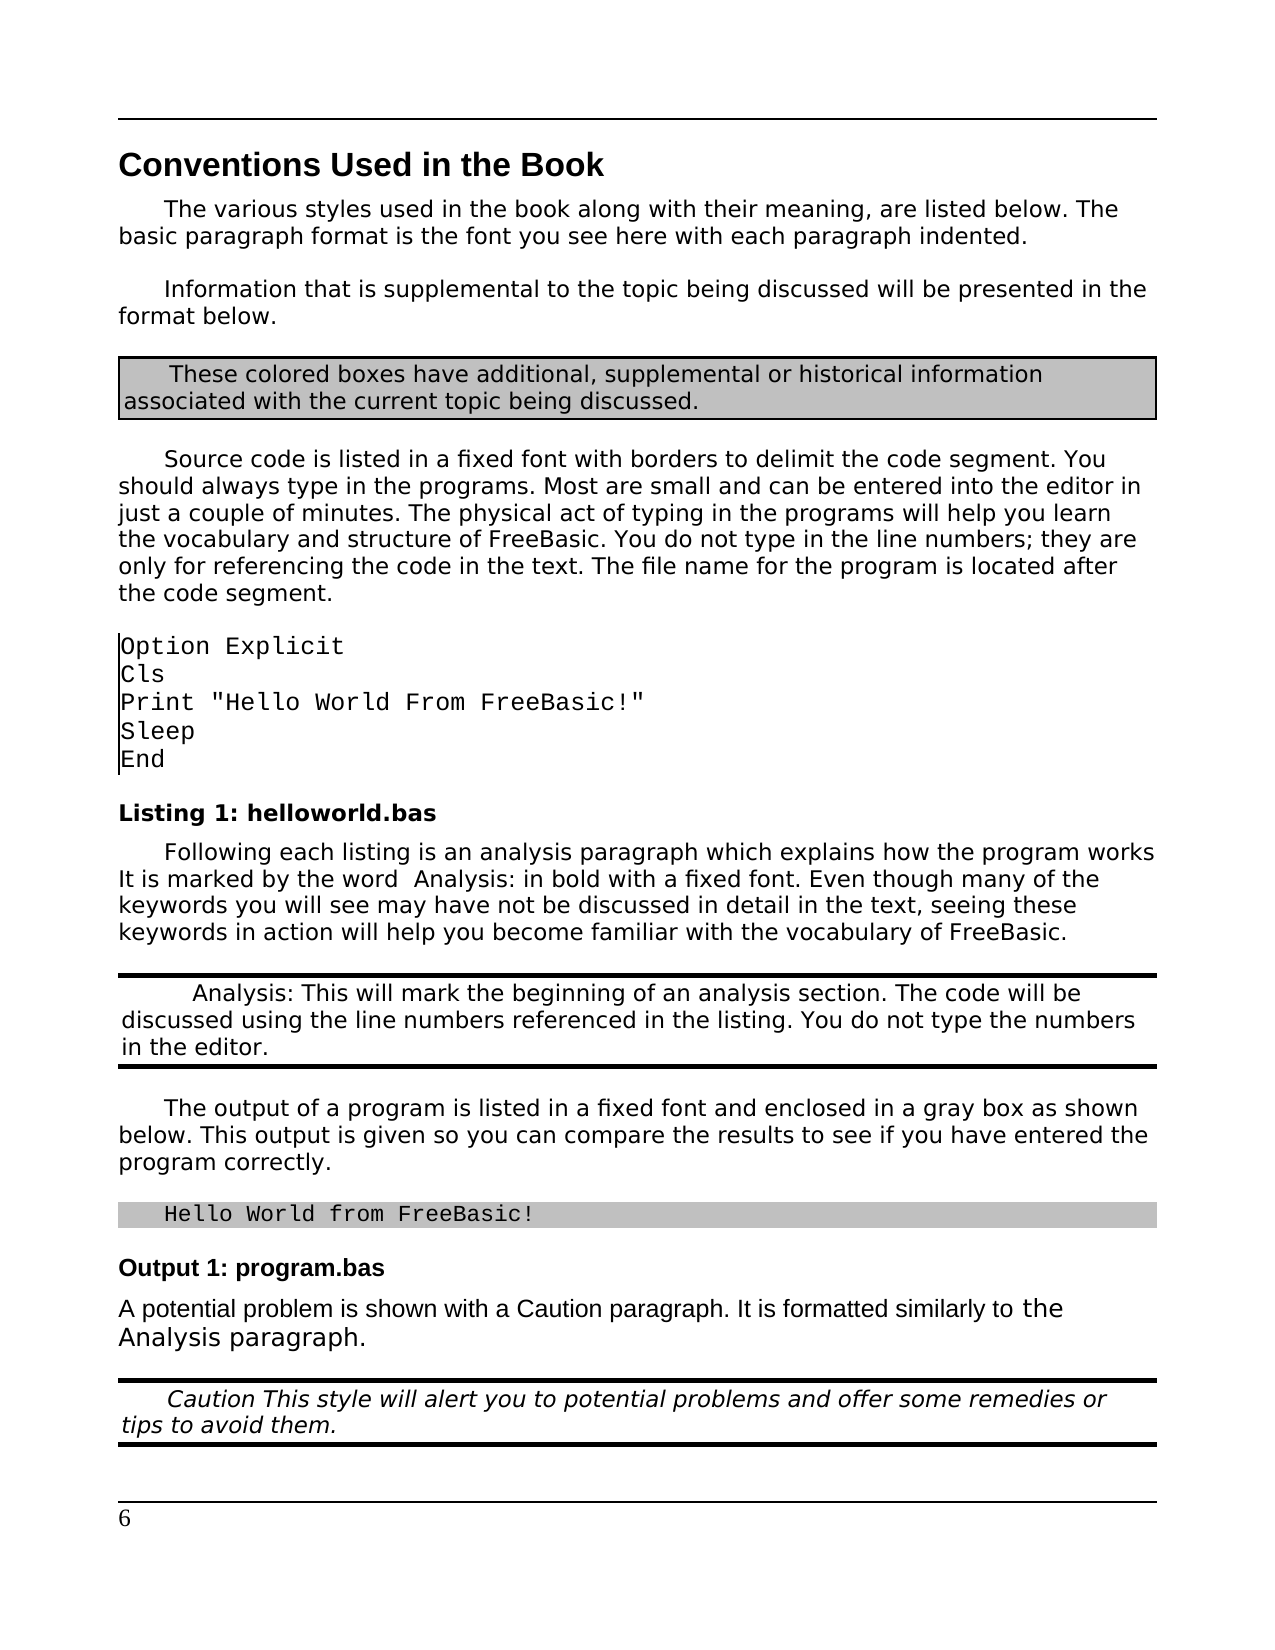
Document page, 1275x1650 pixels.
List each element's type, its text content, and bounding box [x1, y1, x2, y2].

subtitle Output 1: program.bas [118, 1253, 1157, 1282]
text Following each listing is an analysis paragraph which explains how the program works It is marked by the word Analysis: in bold with a fixed font. Even though many of the keywords you will see may have not be discussed in detail in the text, seeing these keywords in action will help you become familiar with the vocabulary of FreeBasic. [118, 839, 1157, 946]
text Analysis: This will mark the beginning of an analysis section. The code will be discussed using the line numbers referenced in the listing. You do not type the numbers in the editor. [118, 978, 1157, 1064]
text Information that is supplemental to the topic being discussed will be presented in the format below. [118, 276, 1157, 330]
text Cls [120, 662, 1157, 690]
subtitle Conventions Used in the Book [118, 145, 1157, 184]
text End [120, 747, 1157, 775]
text A potential problem is shown with a Caution paragraph. It is formatted similarly to the Analysis paragraph. [118, 1294, 1157, 1353]
text Source code is listed in a fixed font with borders to delimit the code segment. You should always type in the programs. Most are small and can be entered into the editor in just a couple of minutes. The physical act of typing in the programs will help you learn the vocabulary and structure of FreeBasic. You do not type in the line numbers; they are only for referencing the code in the text. The file name for the program is located after the code segment. [118, 447, 1157, 607]
text The various styles used in the book along with their meaning, are listed below. The basic paragraph format is the font you see here with each paragraph indented. [118, 196, 1157, 250]
subtitle Listing 1: helloworld.bas [118, 800, 1157, 827]
text Option Explicit [120, 633, 1157, 662]
text Sleep [120, 718, 1157, 747]
text Hello World from FreeBasic! [118, 1202, 1157, 1228]
text These colored boxes have additional, supplemental or historical information associated with the current topic being discussed. [120, 359, 1155, 418]
text The output of a program is listed in a fixed font and enclosed in a gray box as shown below. This output is given so you can compare the results to see if you have entered the program correctly. [118, 1096, 1157, 1176]
text Caution This style will alert you to potential problems and offer some remedies or tips to avoid them. [118, 1383, 1157, 1442]
text Print "Hello World From FreeBasic!" [120, 690, 1157, 718]
